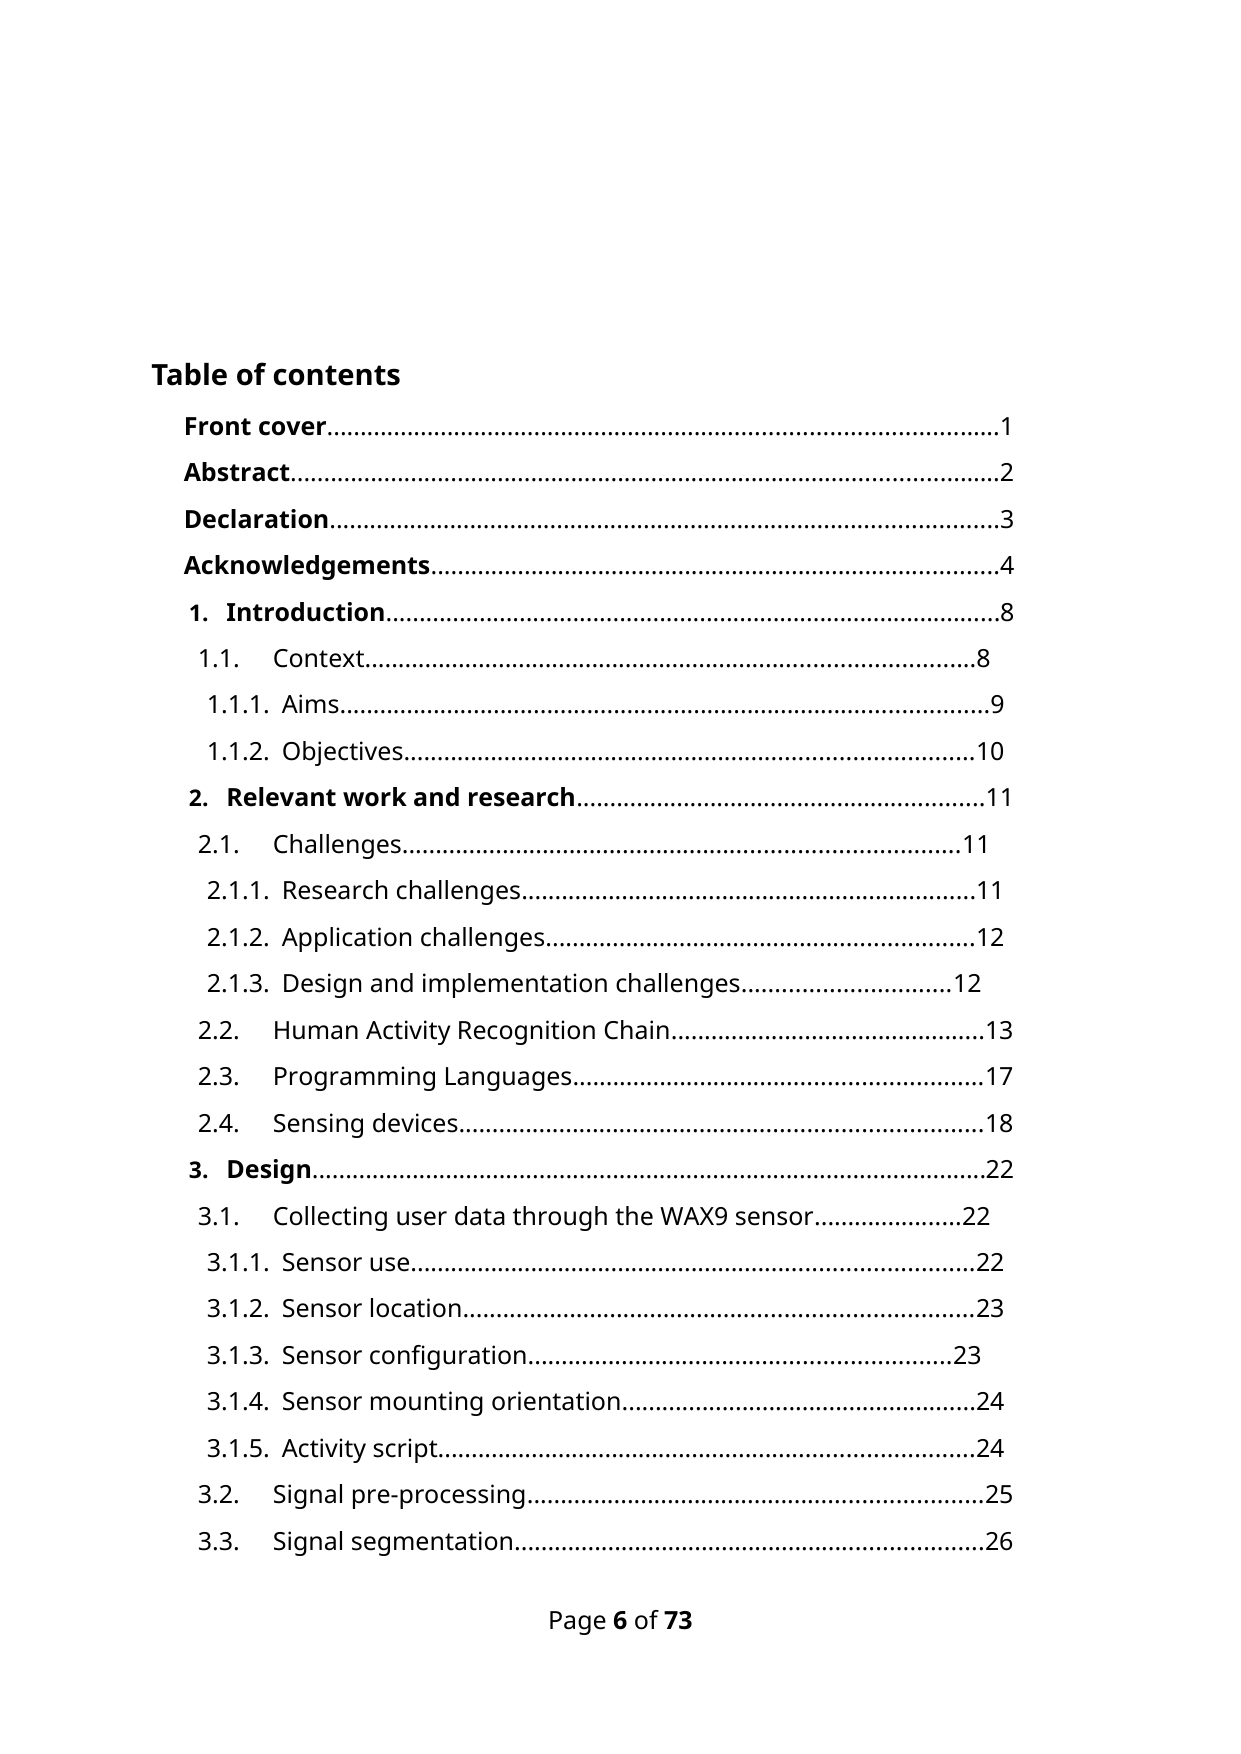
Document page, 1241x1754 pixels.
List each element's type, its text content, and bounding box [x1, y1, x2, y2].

list Research challenges 11 [207, 873, 1089, 907]
list Sensor mounting orientation 24 [207, 1384, 1089, 1418]
list Activity script 24 [207, 1431, 1089, 1464]
list Sensing devices 18 [198, 1105, 1089, 1139]
list Sensor configuration 23 [207, 1338, 1089, 1372]
list Challenges 11 [198, 827, 1089, 861]
list Context ...8 [198, 641, 1089, 675]
list Relevant work and research 11 [189, 780, 1089, 814]
list Sensor location 23 [207, 1291, 1089, 1325]
list Objectives 10 [207, 734, 1089, 768]
list Aims 9 [207, 687, 1089, 721]
text Table of contents [151, 354, 1089, 393]
list Signal pre-processing 25 [198, 1477, 1089, 1511]
list Application challenges 12 [207, 919, 1089, 953]
text Acknowledgements 4 [151, 548, 1089, 582]
list Design 22 [189, 1152, 1089, 1186]
text Front cover …...1 [151, 408, 1089, 442]
list Sensor use 22 [207, 1245, 1089, 1279]
text Declaration 3 [151, 501, 1089, 535]
text Abstract …...2 [151, 455, 1089, 489]
list Programming Languages 17 [198, 1059, 1089, 1093]
list Human Activity Recognition Chain 13 [198, 1012, 1089, 1046]
list Introduction 8 [189, 594, 1089, 628]
list Signal segmentation 26 [198, 1523, 1089, 1557]
list Design and implementation challenges 12 [207, 966, 1089, 1000]
list Collecting user data through the WAX9 sensor 22 [198, 1198, 1089, 1232]
